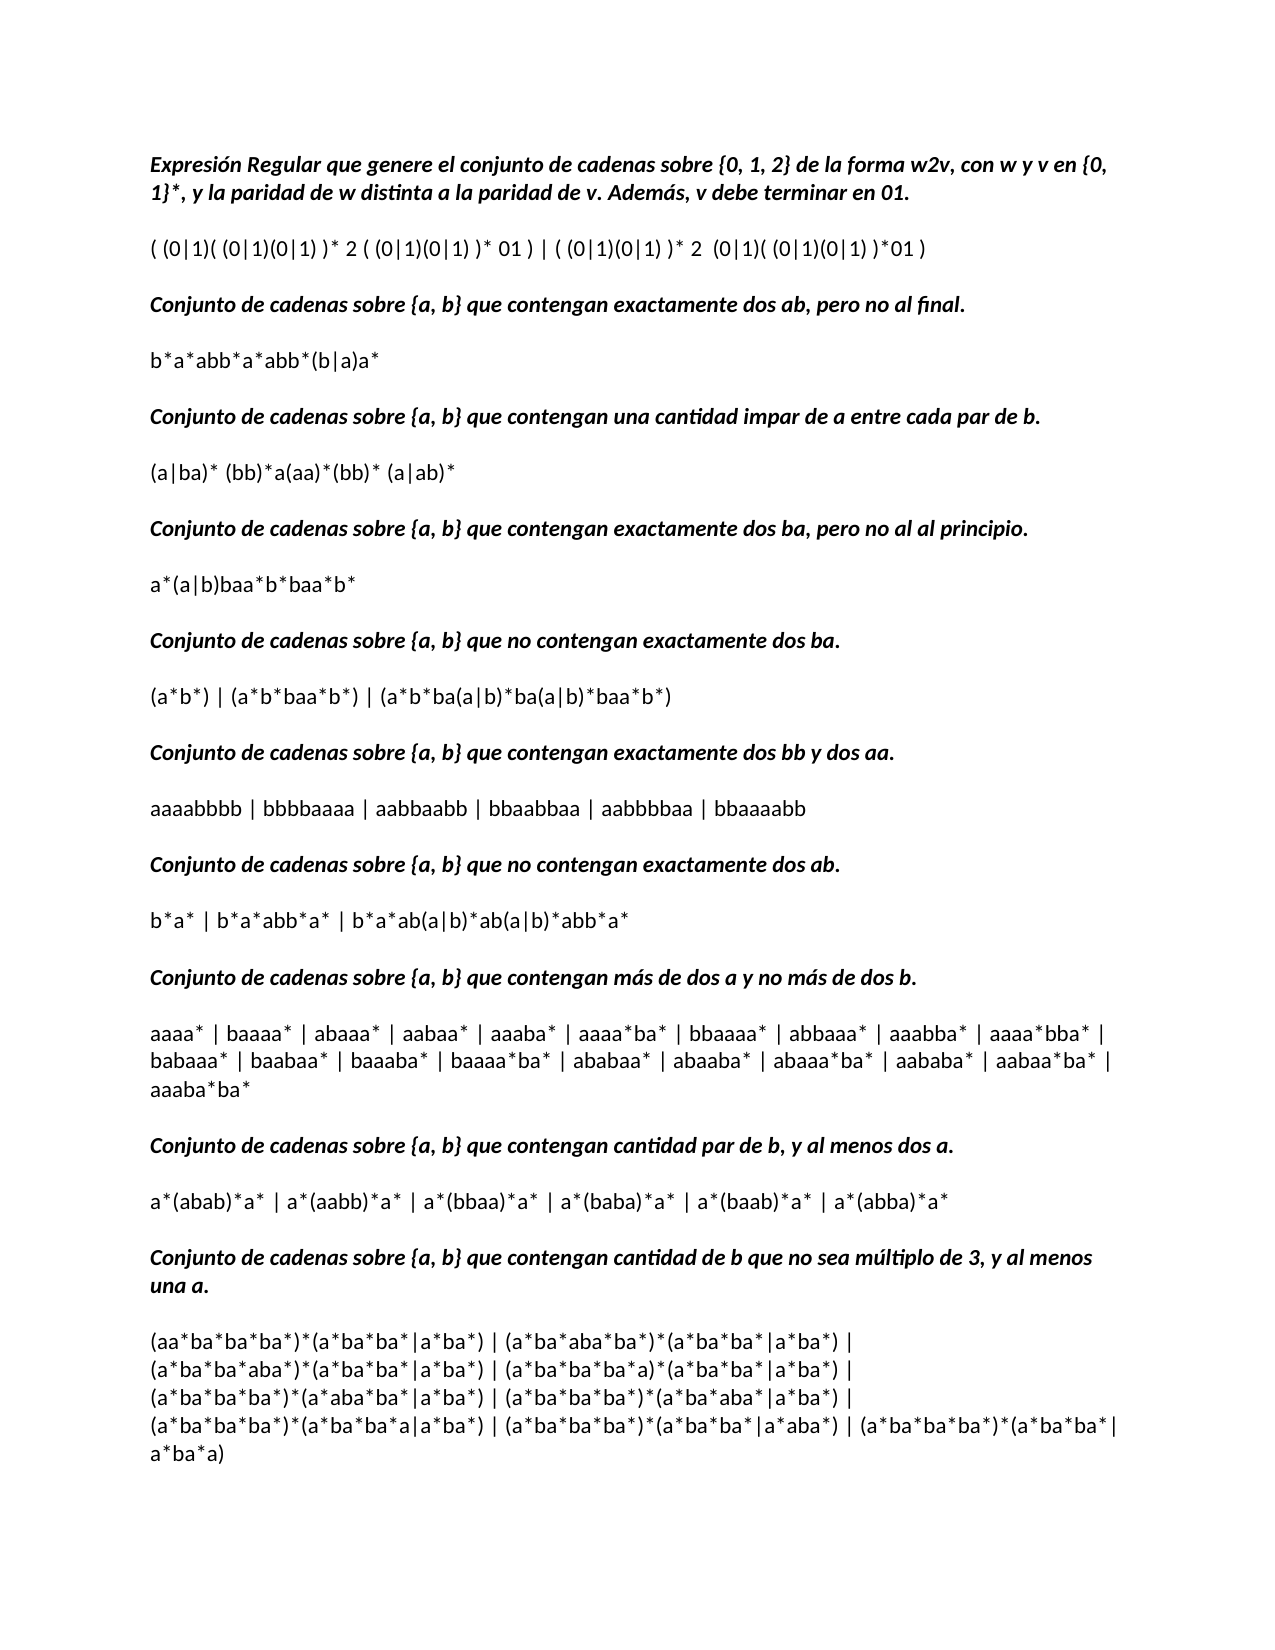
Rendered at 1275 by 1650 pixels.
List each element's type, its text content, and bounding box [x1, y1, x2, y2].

text aaaabbbb | bbbbaaaa | aabbaabb | bbaabbaa | aabbbbaa | bbaaaabb [150, 794, 1125, 822]
text b*a*abb*a*abb*(b|a)a* [150, 346, 1125, 374]
text Conjunto de cadenas sobre {a, b} que contengan exactamente dos bb y dos aa. [150, 738, 1125, 766]
text ( (0|1)( (0|1)(0|1) )* 2 ( (0|1)(0|1) )* 01 ) | ( (0|1)(0|1) )* 2 (0|1)( (0|1)(0|1) )*01 ) [150, 234, 1125, 262]
text a*(a|b)baa*b*baa*b* [150, 570, 1125, 598]
text Conjunto de cadenas sobre {a, b} que contengan más de dos a y no más de dos b. [150, 963, 1125, 991]
text Conjunto de cadenas sobre {a, b} que contengan exactamente dos ab, pero no al final. [150, 290, 1125, 318]
text Conjunto de cadenas sobre {a, b} que contengan cantidad par de b, y al menos dos a. [150, 1131, 1125, 1159]
text aaaa* | baaaa* | abaaa* | aabaa* | aaaba* | aaaa*ba* | bbaaaa* | abbaaa* | aaabba* | aaaa*bba* | babaaa* | baabaa* | baaaba* | baaaa*ba* | ababaa* | abaaba* | abaaa*ba* | aababa* | aabaa*ba* | aaaba*ba* [150, 1019, 1125, 1103]
text Conjunto de cadenas sobre {a, b} que no contengan exactamente dos ab. [150, 851, 1125, 878]
text (a|ba)* (bb)*a(aa)*(bb)* (a|ab)* [150, 458, 1125, 486]
text b*a* | b*a*abb*a* | b*a*ab(a|b)*ab(a|b)*abb*a* [150, 907, 1125, 934]
text Conjunto de cadenas sobre {a, b} que contengan exactamente dos ba, pero no al al principio. [150, 514, 1125, 542]
text (aa*ba*ba*ba*)*(a*ba*ba*|a*ba*) | (a*ba*aba*ba*)*(a*ba*ba*|a*ba*) | (a*ba*ba*aba*)*(a*ba*ba*|a*ba*) | (a*ba*ba*ba*a)*(a*ba*ba*|a*ba*) | (a*ba*ba*ba*)*(a*aba*ba*|a*ba*) | (a*ba*ba*ba*)*(a*ba*aba*|a*ba*) | (a*ba*ba*ba*)*(a*ba*ba*a|a*ba*) | (a*ba*ba*ba*)*(a*ba*ba*|a*aba*) | (a*ba*ba*ba*)*(a*ba*ba*|a*ba*a) [150, 1327, 1125, 1467]
text Conjunto de cadenas sobre {a, b} que no contengan exactamente dos ba. [150, 626, 1125, 654]
text a*(abab)*a* | a*(aabb)*a* | a*(bbaa)*a* | a*(baba)*a* | a*(baab)*a* | a*(abba)*a* [150, 1187, 1125, 1215]
text Expresión Regular que genere el conjunto de cadenas sobre {0, 1, 2} de la forma w2v, con w y v en {0, 1}*, y la paridad de w distinta a la paridad de v. Además, v debe terminar en 01. [150, 150, 1125, 206]
text Conjunto de cadenas sobre {a, b} que contengan una cantidad impar de a entre cada par de b. [150, 402, 1125, 430]
text Conjunto de cadenas sobre {a, b} que contengan cantidad de b que no sea múltiplo de 3, y al menos una a. [150, 1243, 1125, 1299]
text (a*b*) | (a*b*baa*b*) | (a*b*ba(a|b)*ba(a|b)*baa*b*) [150, 682, 1125, 710]
